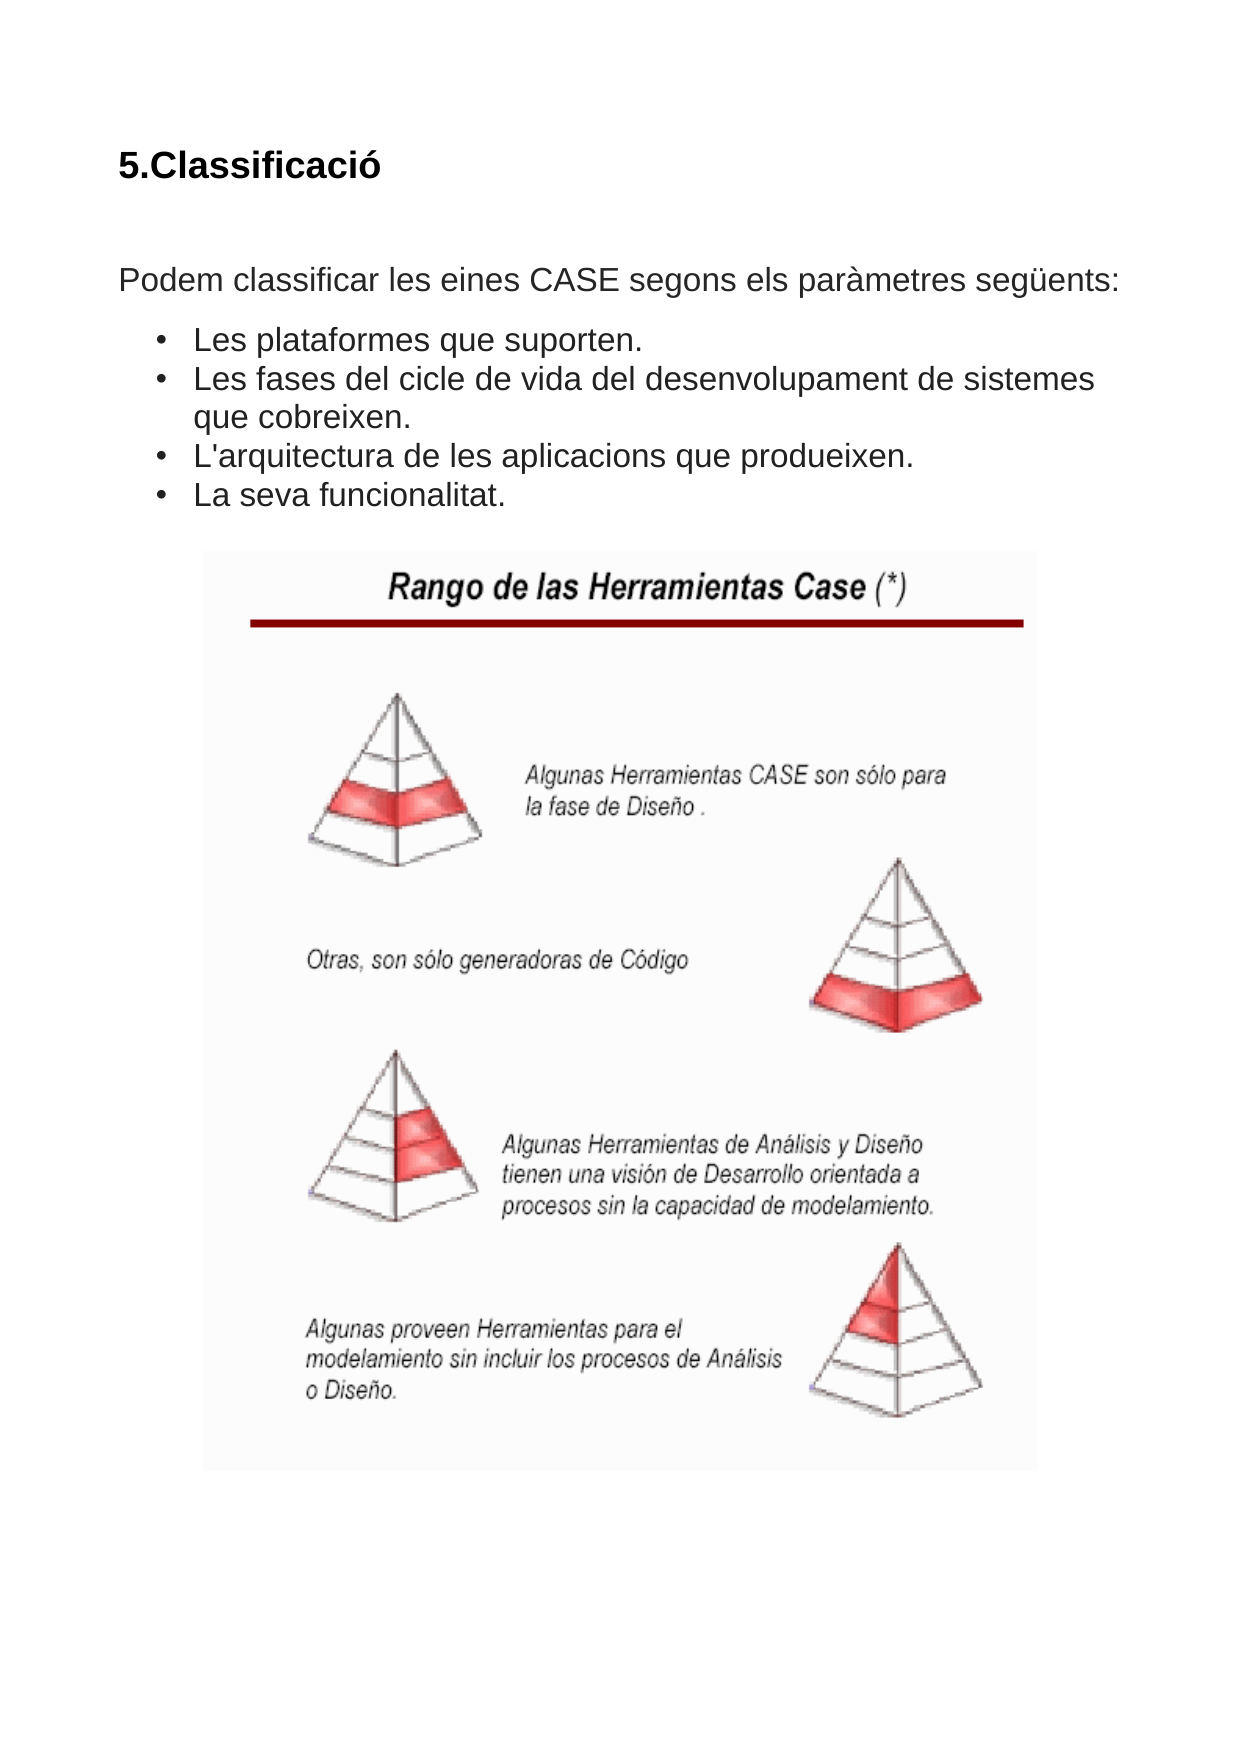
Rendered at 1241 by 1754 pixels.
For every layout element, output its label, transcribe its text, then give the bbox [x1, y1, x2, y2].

list La seva funcionalitat. [156, 474, 1122, 513]
picture [202, 551, 1038, 1471]
subtitle 5.Classificació [118, 143, 1122, 187]
text Podem classificar les eines CASE segons els paràmetres següents: [118, 260, 1122, 298]
list Les fases del cicle de vida del desenvolupament de sistemes que cobreixen. [156, 359, 1122, 436]
list Les plataformes que suporten. [156, 321, 1122, 359]
list L'arquitectura de les aplicacions que produeixen. [156, 436, 1122, 474]
